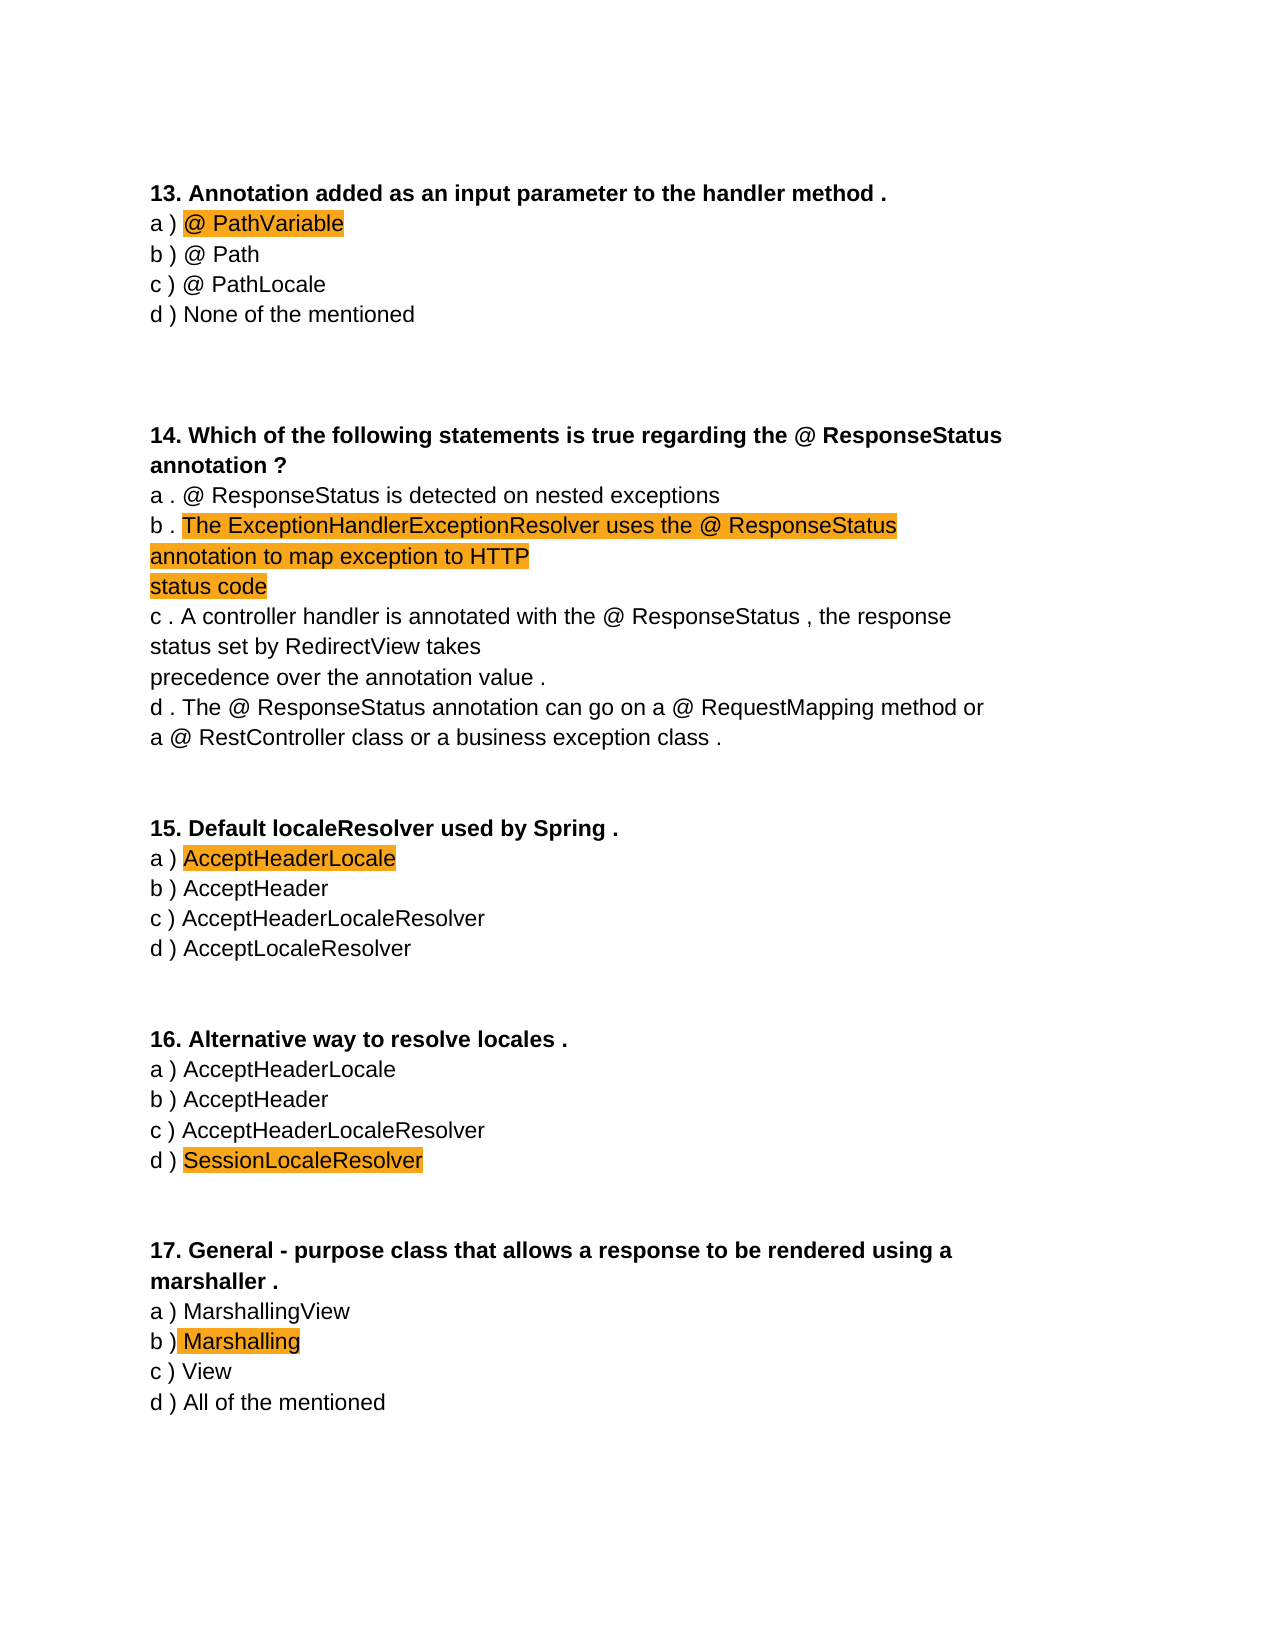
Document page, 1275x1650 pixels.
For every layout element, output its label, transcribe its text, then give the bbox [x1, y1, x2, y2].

text d ) All of the mentioned [150, 1388, 1125, 1415]
text status set by RedirectView takes [150, 633, 1125, 660]
text c ) AcceptHeaderLocaleResolver [150, 905, 1125, 932]
text a ) AcceptHeaderLocale [150, 1056, 1125, 1083]
text a @ RestController class or a business exception class . [150, 724, 1125, 750]
text 17. General - purpose class that allows a response to be rendered using a [150, 1237, 1125, 1264]
text d ) AcceptLocaleResolver [150, 935, 1125, 962]
text c ) AcceptHeaderLocaleResolver [150, 1117, 1125, 1143]
text 15. Default localeResolver used by Spring . [150, 814, 1125, 841]
text a ) @ PathVariable [150, 210, 1125, 237]
text 14. Which of the following statements is true regarding the @ ResponseStatus [150, 422, 1125, 448]
text status code [150, 573, 1125, 599]
text d . The @ ResponseStatus annotation can go on a @ RequestMapping method or [150, 694, 1125, 720]
text b . The ExceptionHandlerExceptionResolver uses the @ ResponseStatus [150, 512, 1125, 539]
text 13. Annotation added as an input parameter to the handler method . [150, 180, 1125, 207]
text a ) MarshallingView [150, 1298, 1125, 1324]
text c . A controller handler is annotated with the @ ResponseStatus , the response [150, 603, 1125, 629]
text 16. Alternative way to resolve locales . [150, 1026, 1125, 1052]
text c ) View [150, 1358, 1125, 1385]
text annotation ? [150, 452, 1125, 478]
text d ) None of the mentioned [150, 301, 1125, 327]
text precedence over the annotation value . [150, 663, 1125, 690]
text c ) @ PathLocale [150, 271, 1125, 297]
text b ) @ Path [150, 241, 1125, 267]
text b ) AcceptHeader [150, 1086, 1125, 1113]
text a . @ ResponseStatus is detected on nested exceptions [150, 482, 1125, 509]
text b ) AcceptHeader [150, 875, 1125, 901]
text marshaller . [150, 1268, 1125, 1294]
text b ) Marshalling [150, 1328, 1125, 1354]
text annotation to map exception to HTTP [150, 543, 1125, 569]
text d ) SessionLocaleResolver [150, 1147, 1125, 1173]
text a ) AcceptHeaderLocale [150, 845, 1125, 871]
